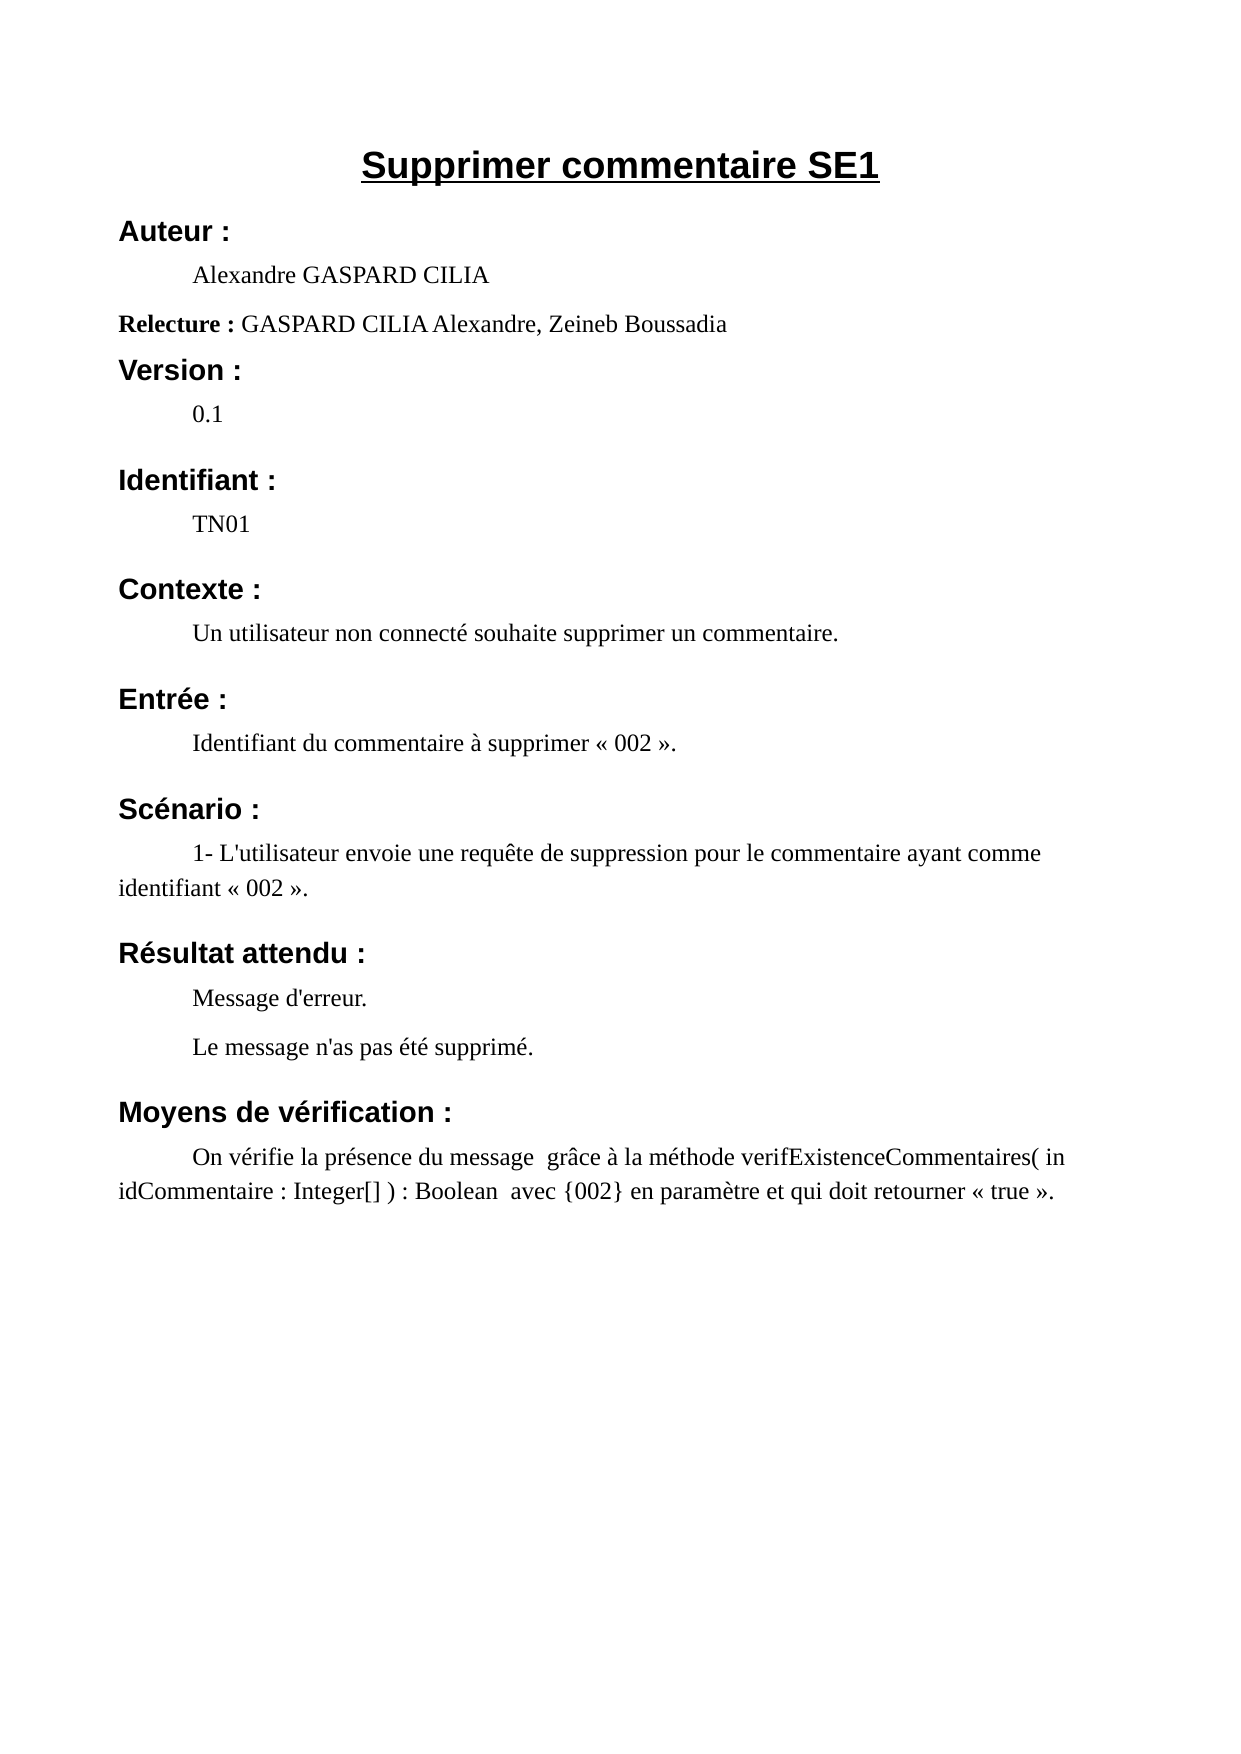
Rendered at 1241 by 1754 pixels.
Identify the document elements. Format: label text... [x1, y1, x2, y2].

text 0.1 [118, 399, 1122, 427]
text Relecture : GASPARD CILIA Alexandre, Zeineb Boussadia [118, 309, 1122, 338]
subtitle Auteur : [118, 214, 1122, 248]
subtitle Identifiant : [118, 462, 1122, 496]
text Le message n'as pas été supprimé. [118, 1032, 1122, 1061]
subtitle Supprimer commentaire SE1 [118, 143, 1122, 187]
text TN01 [118, 509, 1122, 537]
text Message d'erreur. [118, 983, 1122, 1011]
text Un utilisateur non connecté souhaite supprimer un commentaire. [118, 618, 1122, 647]
subtitle Entrée : [118, 682, 1122, 716]
subtitle Résultat attendu : [118, 936, 1122, 970]
text Identifiant du commentaire à supprimer « 002 ». [118, 728, 1122, 757]
subtitle Contexte : [118, 572, 1122, 606]
subtitle Version : [118, 352, 1122, 386]
subtitle Moyens de vérification : [118, 1095, 1122, 1129]
subtitle Scénario : [118, 792, 1122, 826]
text On vérifie la présence du message grâce à la méthode verifExistenceCommentaires( in idCommentaire : Integer[] ) : Boolean avec {002} en paramètre et qui doit retourner « true ». [118, 1142, 1122, 1205]
text Alexandre GASPARD CILIA [118, 260, 1122, 289]
text 1- L'utilisateur envoie une requête de suppression pour le commentaire ayant comme identifiant « 002 ». [118, 838, 1122, 902]
